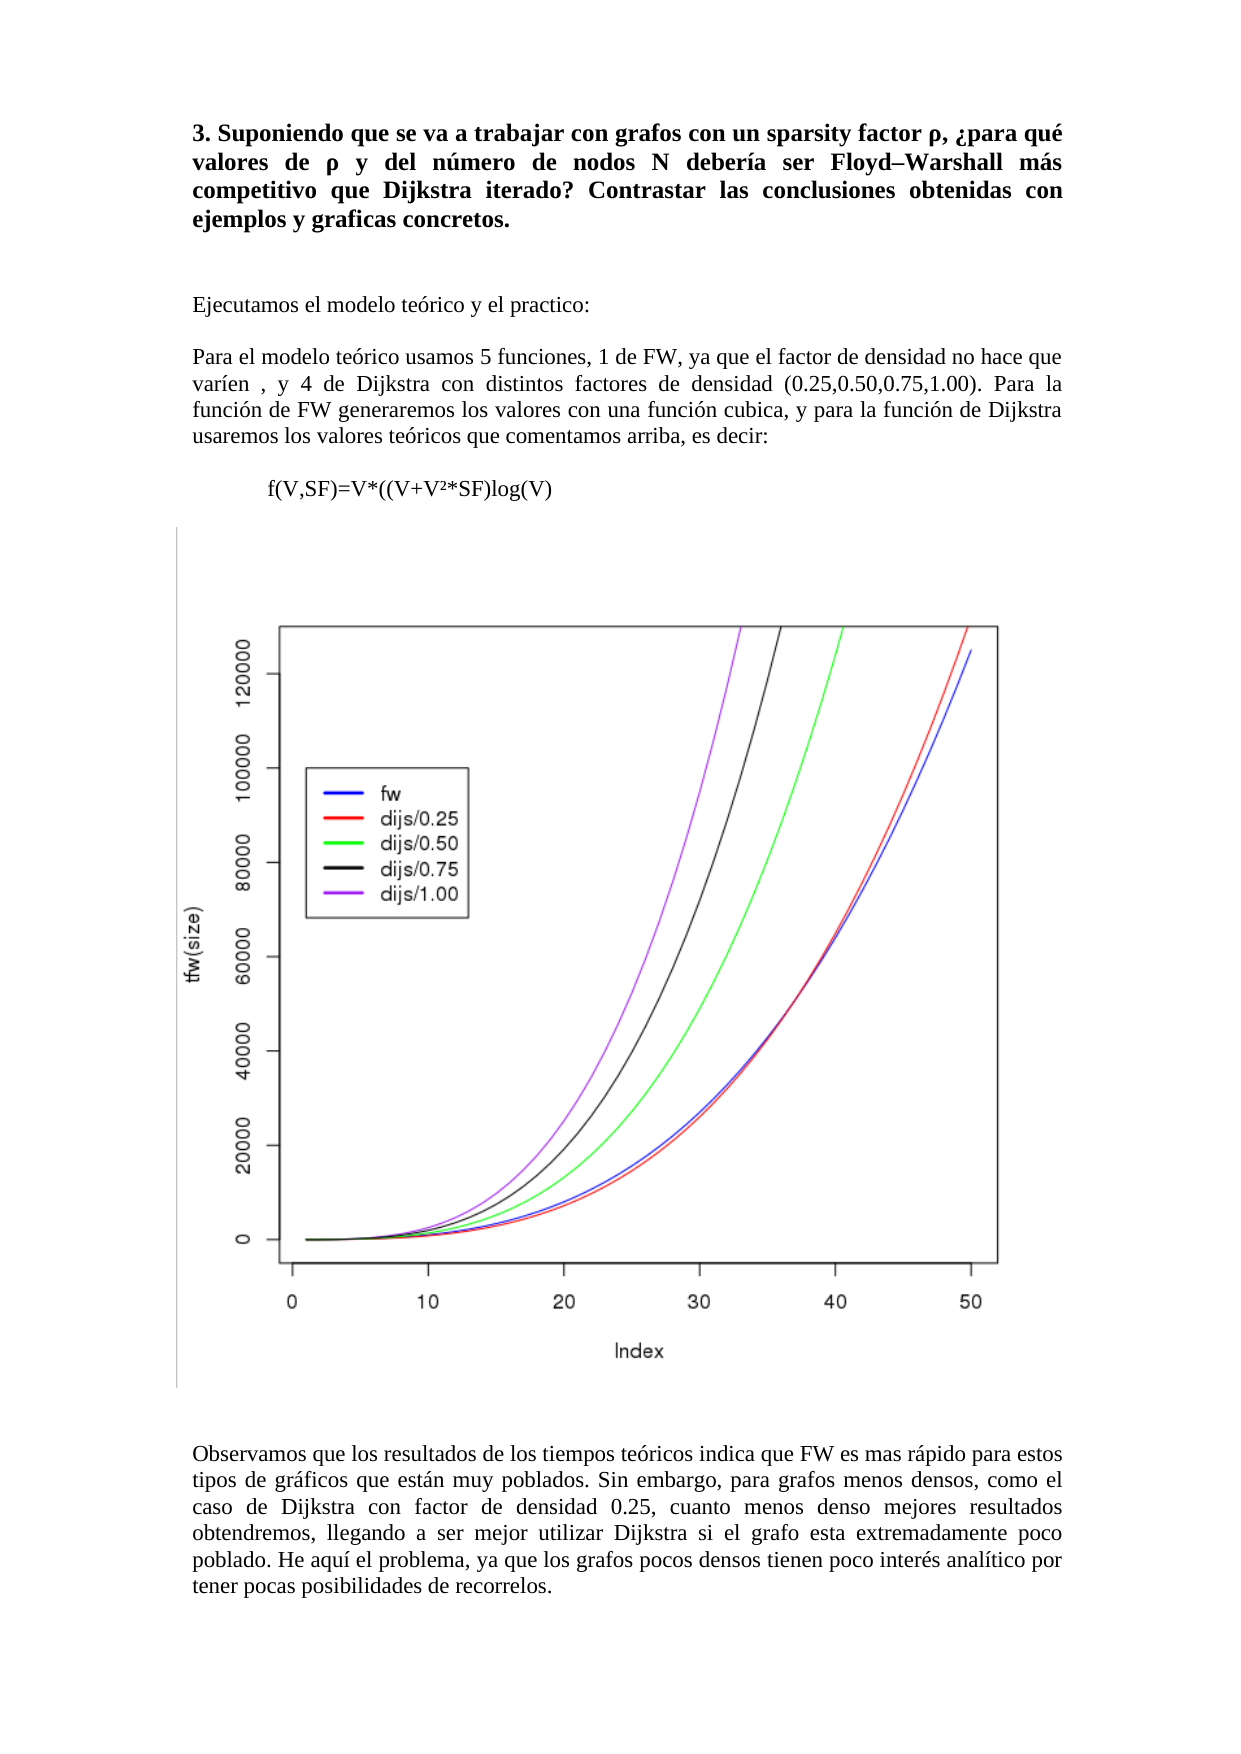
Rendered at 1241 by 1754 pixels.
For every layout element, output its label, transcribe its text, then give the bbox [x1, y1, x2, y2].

text 3. Suponiendo que se va a trabajar con grafos con un sparsity factor ρ, ¿para qué valores de ρ y del número de nodos N debería ser Floyd–Warshall más competitivo que Dijkstra iterado? Contrastar las conclusiones obtenidas con ejemplos y graficas concretos. [192, 118, 1064, 233]
text Para el modelo teórico usamos 5 funciones, 1 de FW, ya que el factor de densidad no hace que varíen , y 4 de Dijkstra con distintos factores de densidad (0.25,0.50,0.75,1.00). Para la función de FW generaremos los valores con una función cubica, y para la función de Dijkstra usaremos los valores teóricos que comentamos arriba, es decir: [192, 343, 1064, 449]
picture [176, 527, 1049, 1388]
text Observamos que los resultados de los tiempos teóricos indica que FW es mas rápido para estos tipos de gráficos que están muy poblados. Sin embargo, para grafos menos densos, como el caso de Dijkstra con factor de densidad 0.25, cuanto menos denso mejores resultados obtendremos, llegando a ser mejor utilizar Dijkstra si el grafo esta extremadamente poco poblado. He aquí el problema, ya que los grafos pocos densos tienen poco interés analítico por tener pocas posibilidades de recorrelos. [192, 1440, 1064, 1598]
text f(V,SF)=V*((V+V²*SF)log(V) [192, 475, 1064, 501]
text Ejecutamos el modelo teórico y el practico: [192, 291, 1064, 317]
